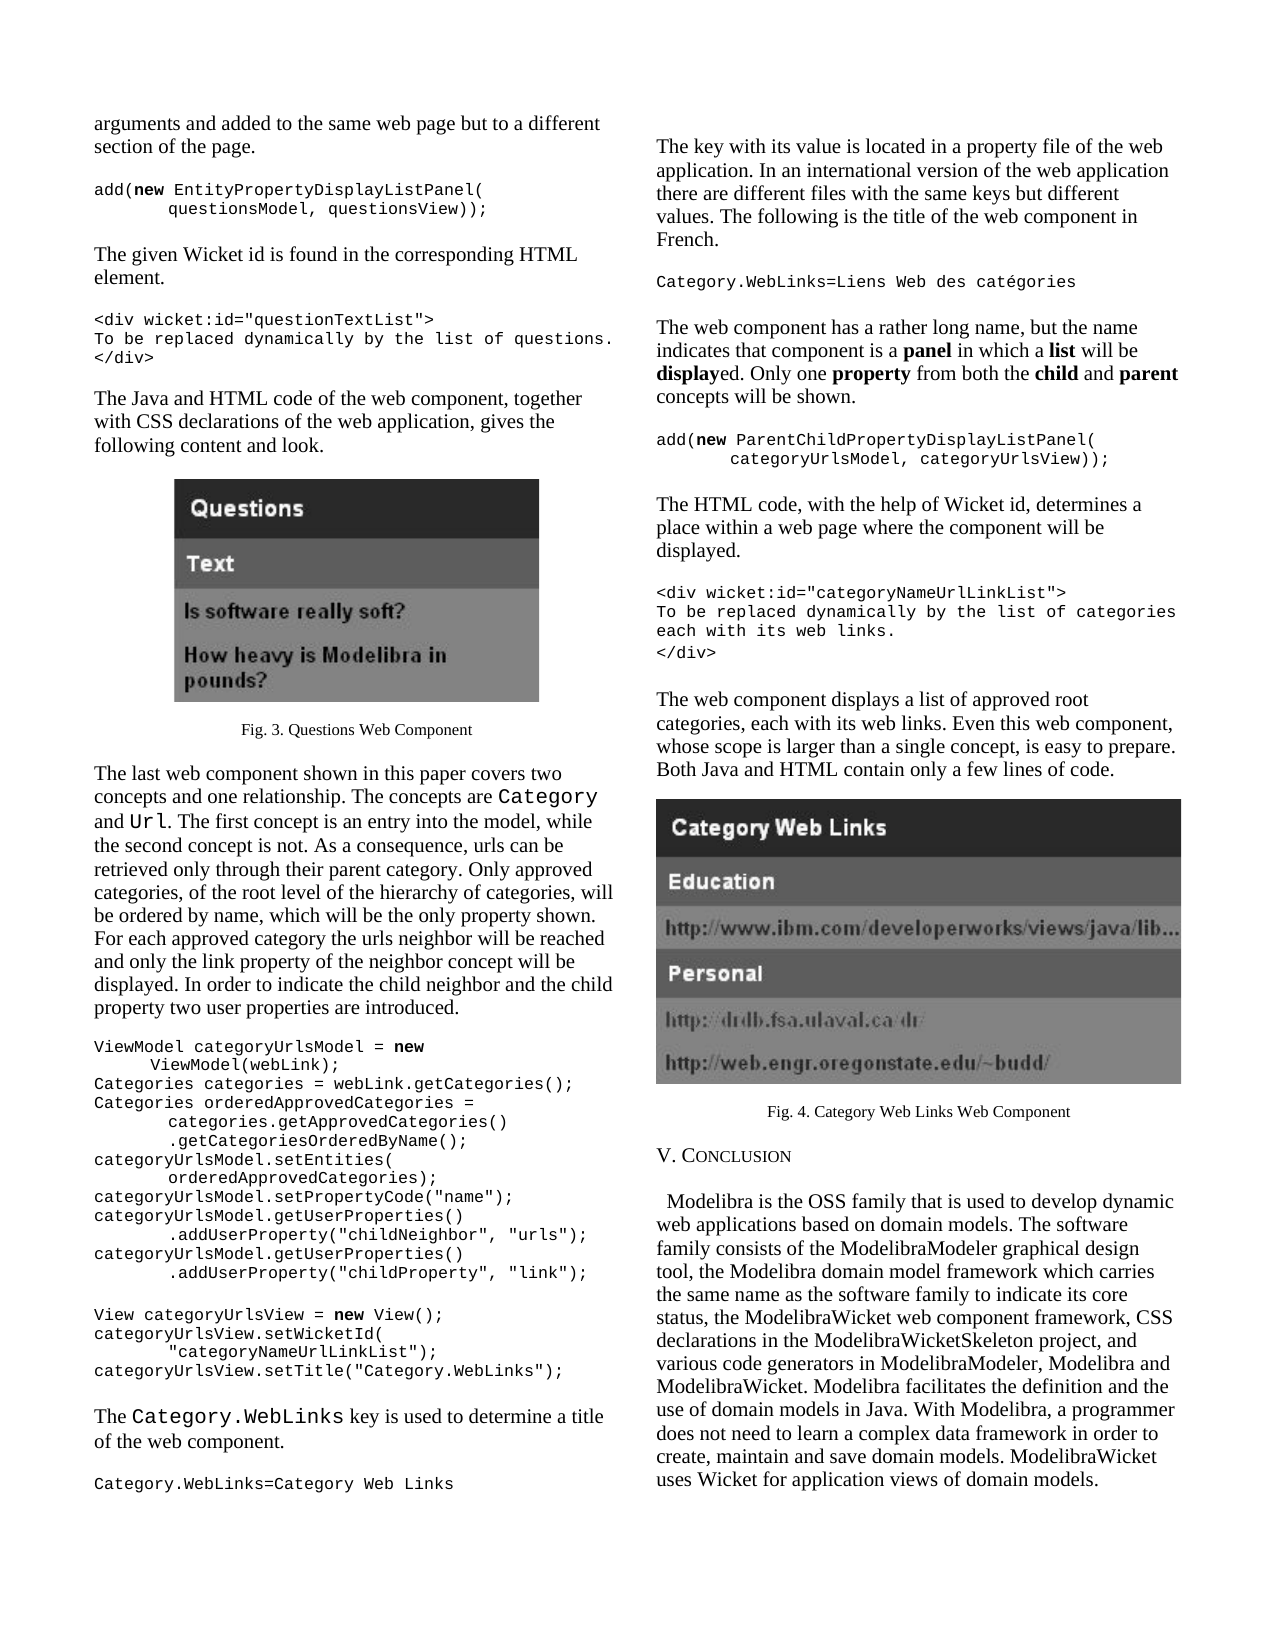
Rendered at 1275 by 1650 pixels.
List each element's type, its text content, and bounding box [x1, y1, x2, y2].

text categoryUrlsView.setWicketId( [94, 1325, 619, 1344]
text The web component displays a list of approved root categories, each with its web links. Even this web component, whose scope is larger than a single concept, is easy to prepare. Both Java and HTML contain only a few lines of code. [656, 688, 1181, 781]
text orderedApprovedCategories); [94, 1170, 619, 1189]
text <div wicket:id="categoryNameUrlLinkList"> [656, 585, 1181, 604]
text The given Wicket id is found in the corresponding HTML element. [94, 242, 619, 289]
text categoryUrlsModel.setPropertyCode("name"); [94, 1189, 619, 1208]
text categoryUrlsModel.setEntities( [94, 1151, 619, 1170]
text categoryUrlsModel.getUserProperties() [94, 1208, 619, 1227]
text Fig. 4. Category Web Links Web Component [656, 1102, 1181, 1121]
text ViewModel categoryUrlsModel = new ViewModel(webLink); [94, 1038, 619, 1076]
text Fig. 3. Questions Web Component [94, 720, 619, 738]
text each with its web links. [656, 623, 1181, 642]
text Categories categories = webLink.getCategories(); [94, 1076, 619, 1095]
text </div> [94, 349, 619, 368]
text .getCategoriesOrderedByName(); [94, 1132, 619, 1151]
text Categories orderedApprovedCategories = [94, 1095, 619, 1113]
text </div> [656, 642, 1181, 665]
text categories.getApprovedCategories() [94, 1113, 619, 1132]
text The Java and HTML code of the web component, together with CSS declarations of the web application, gives the following content and look. [94, 387, 619, 457]
text The key with its value is located in a property file of the web application. In an international version of the web application there are different files with the same keys but different values. The following is the title of the web component in French. [656, 135, 1181, 251]
text arguments and added to the same web page but to a different section of the page. [94, 112, 619, 158]
text questionsModel, questionsView)); [94, 200, 619, 219]
picture [173, 479, 540, 702]
text V. CONCLUSION [656, 1144, 1181, 1167]
text .addUserProperty("childNeighbor", "urls"); [94, 1227, 619, 1246]
text The last web component shown in this paper covers two concepts and one relationship. The concepts are Category and Url. The first concept is an entry into the model, while the second concept is not. As a consequence, urls can be retrieved only through their parent category. Only approved categories, of the root level of the hierarchy of categories, will be ordered by name, which will be the only property shown. For each approved category the urls neighbor will be reached and only the link property of the neighbor concept will be displayed. In order to indicate the child neighbor and the child property two user properties are introduced. [94, 762, 619, 1019]
text <div wicket:id="questionTextList"> [94, 312, 619, 331]
text The Category.WebLinks key is used to determine a title of the web component. [94, 1405, 619, 1453]
text categoryUrlsModel.getUserProperties() [94, 1246, 619, 1264]
text categoryUrlsModel, categoryUrlsView)); [656, 451, 1181, 469]
text "categoryNameUrlLinkList"); [94, 1344, 619, 1363]
text To be replaced dynamically by the list of questions. [94, 331, 619, 349]
text add(new ParentChildPropertyDisplayListPanel( [656, 432, 1181, 451]
text categoryUrlsView.setTitle("Category.WebLinks"); [94, 1363, 619, 1382]
text The web component has a rather long name, but the name indicates that component is a panel in which a list will be displayed. Only one property from both the child and parent concepts will be shown. [656, 316, 1181, 408]
text To be replaced dynamically by the list of categories [656, 604, 1181, 623]
text Category.WebLinks=Liens Web des catégories [656, 274, 1181, 293]
text .addUserProperty("childProperty", "link"); [94, 1264, 619, 1283]
text The HTML code, with the help of Wicket id, determines a place within a web page where the component will be displayed. [656, 492, 1181, 562]
text Category.WebLinks=Category Web Links [94, 1476, 619, 1495]
text Modelibra is the OSS family that is used to develop dynamic web applications based on domain models. The software family consists of the ModelibraModeler graphical design tool, the Modelibra domain model framework which carries the same name as the software family to indicate its core status, the ModelibraWicket web component framework, CSS declarations in the ModelibraWicketSkeleton project, and various code generators in ModelibraModeler, Modelibra and ModelibraWicket. Modelibra facilitates the definition and the use of domain models in Java. With Modelibra, a programmer does not need to learn a complex data framework in order to create, maintain and save domain models. ModelibraWicket uses Wicket for application views of domain models. [656, 1190, 1181, 1491]
text add(new EntityPropertyDisplayListPanel( [94, 182, 619, 200]
text View categoryUrlsView = new View(); [94, 1306, 619, 1325]
picture [656, 799, 1182, 1084]
